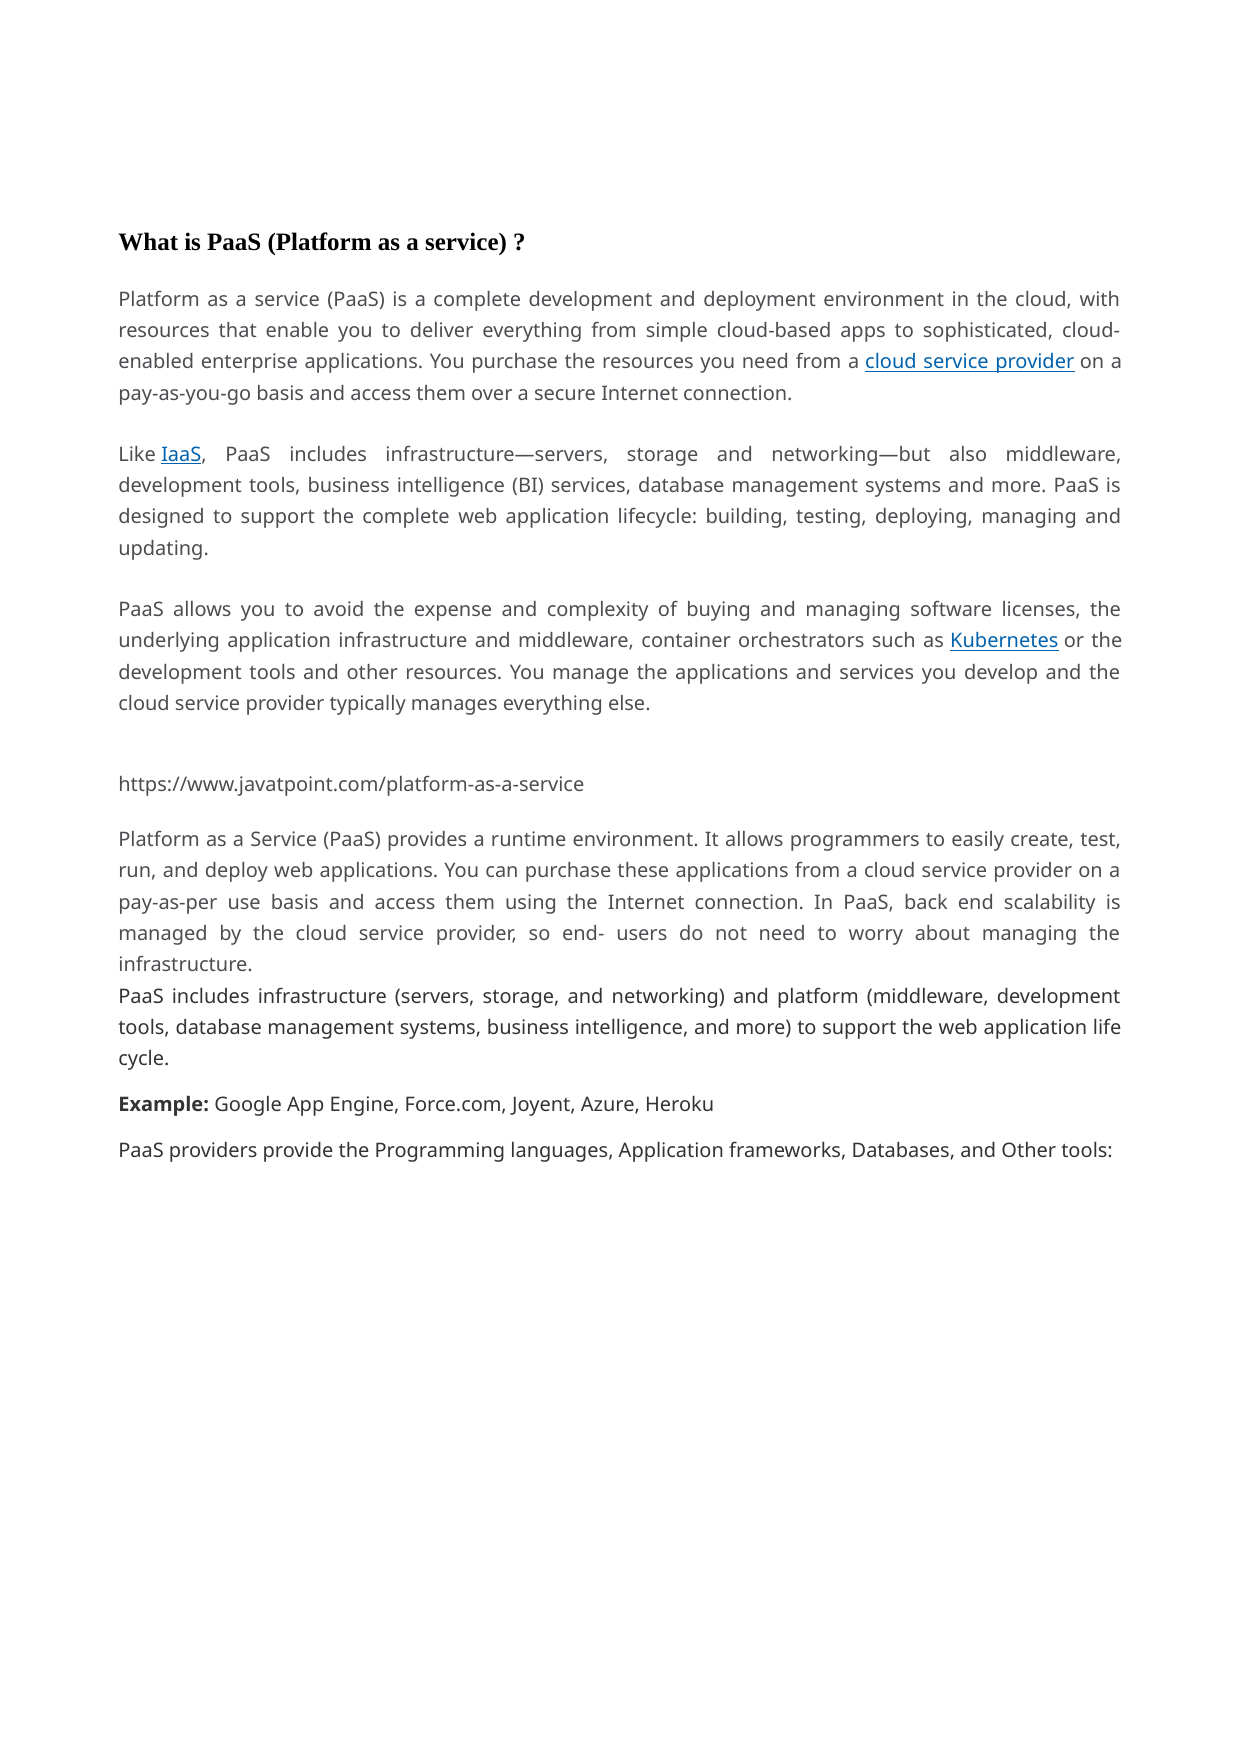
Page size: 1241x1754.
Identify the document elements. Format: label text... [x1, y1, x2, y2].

text PaaS providers provide the Programming languages, Application frameworks, Databases, and Other tools: [118, 1136, 1122, 1164]
subtitle https://www.javatpoint.com/platform-as-a-service [118, 770, 1122, 797]
text PaaS allows you to avoid the expense and complexity of buying and managing software licenses, the underlying application infrastructure and middleware, container orchestrators such as Kubernetes or the development tools and other resources. You manage the applications and services you develop and the cloud service provider typically manages everything else. [118, 595, 1122, 717]
text Platform as a Service (PaaS) provides a runtime environment. It allows programmers to easily create, test, run, and deploy web applications. You can purchase these applications from a cloud service provider on a pay-as-per use basis and access them using the Internet connection. In PaaS, back end scalability is managed by the cloud service provider, so end- users do not need to worry about managing the infrastructure. [118, 825, 1122, 978]
text PaaS includes infrastructure (servers, storage, and networking) and platform (middleware, development tools, database management systems, business intelligence, and more) to support the web application life cycle. [118, 982, 1122, 1072]
text What is PaaS (Platform as a service) ? [118, 227, 1122, 256]
text Example: Google App Engine, Force.com, Joyent, Azure, Heroku [118, 1090, 1122, 1118]
text Platform as a service (PaaS) is a complete development and deployment environment in the cloud, with resources that enable you to deliver everything from simple cloud-based apps to sophisticated, cloud-enabled enterprise applications. You purchase the resources you need from a cloud service provider on a pay-as-you-go basis and access them over a secure Internet connection. [118, 285, 1122, 406]
text Like IaaS, PaaS includes infrastructure—servers, storage and networking—but also middleware, development tools, business intelligence (BI) services, database management systems and more. PaaS is designed to support the complete web application lifecycle: building, testing, deploying, managing and updating. [118, 440, 1122, 561]
